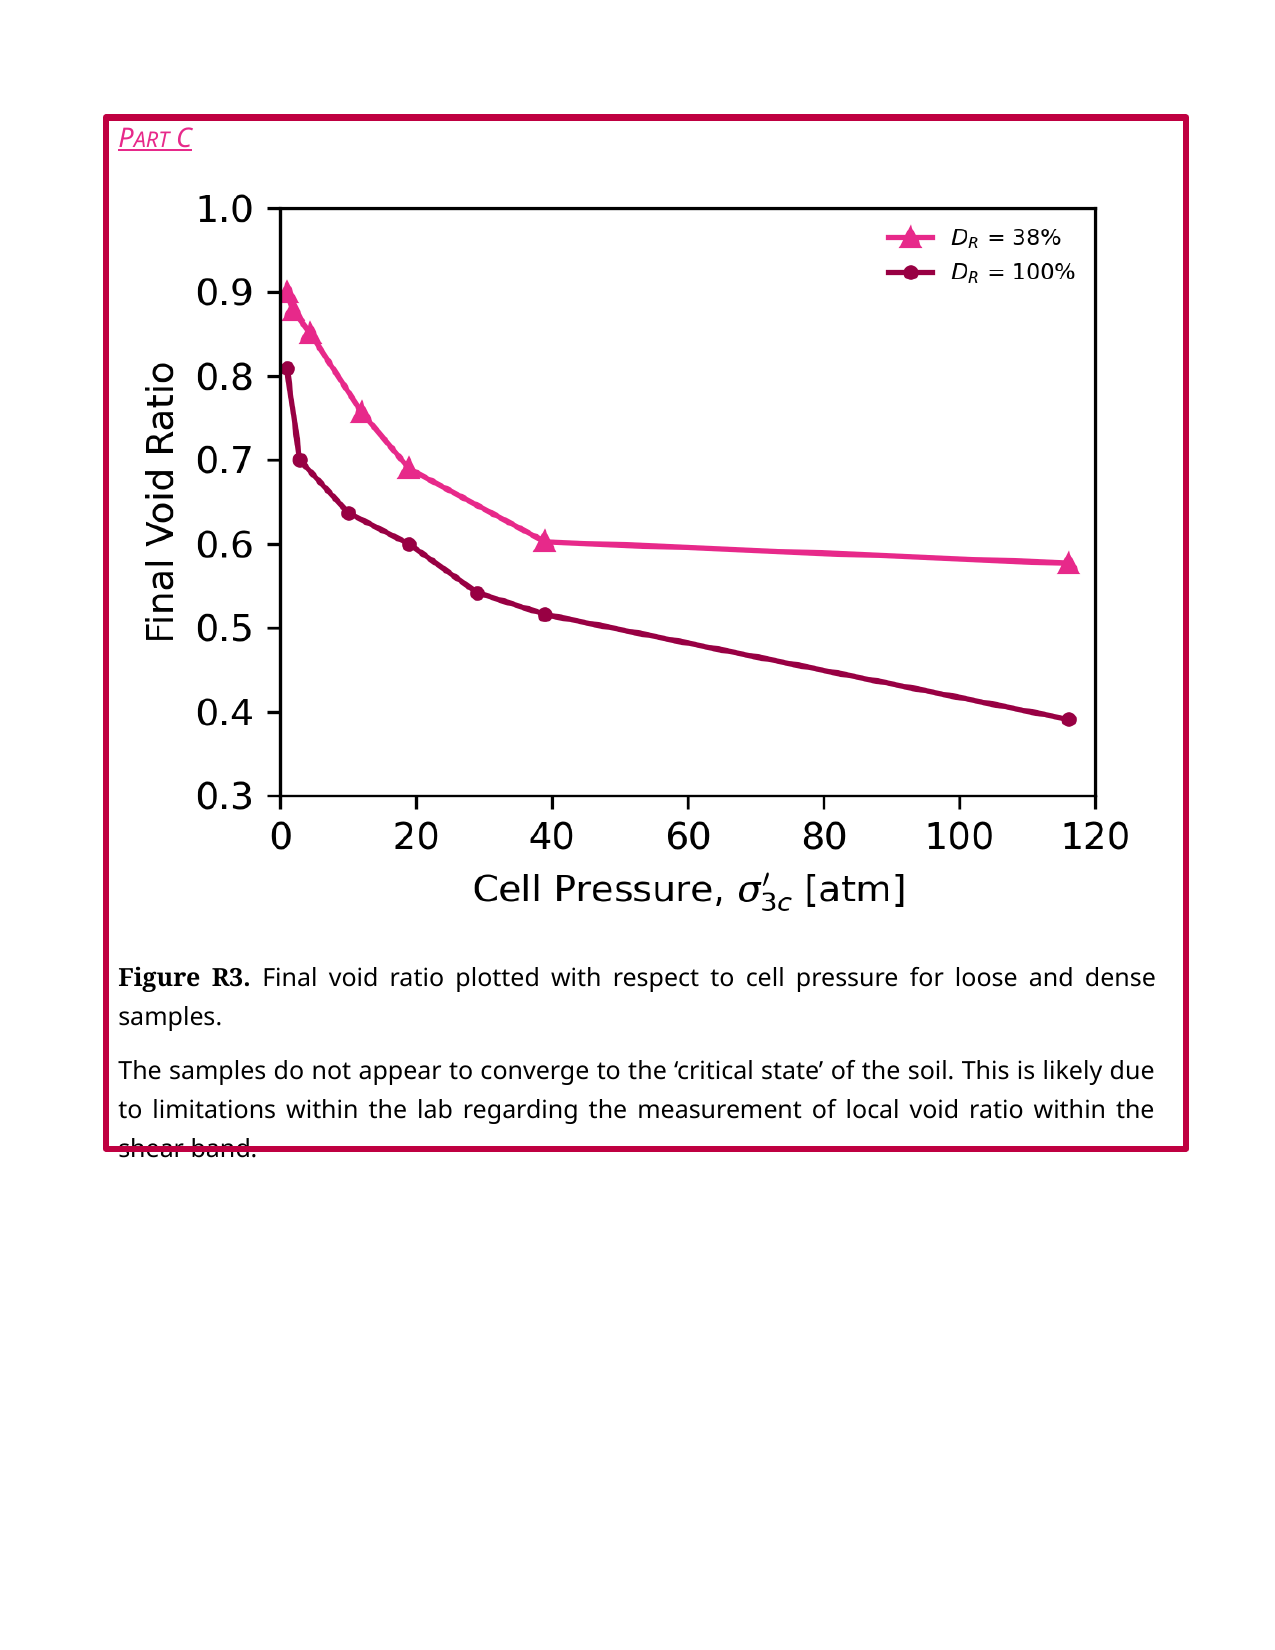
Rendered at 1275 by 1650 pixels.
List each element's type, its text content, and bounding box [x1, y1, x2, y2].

text The samples do not appear to converge to the ‘critical state’ of the soil. This is likely due to limitations within the lab regarding the measurement of local void ratio within the shear band. [118, 1052, 1157, 1146]
subtitle Part C [118, 121, 1157, 155]
text Figure R3. Final void ratio plotted with respect to cell pressure for loose and dense samples. [118, 959, 1157, 1033]
picture [118, 167, 1157, 940]
text The samples do not appear to converge to the ‘critical state’ of the soil. This is likely due to limitations within the lab regarding the measurement of local void ratio within the shear band. [118, 1152, 1157, 1165]
